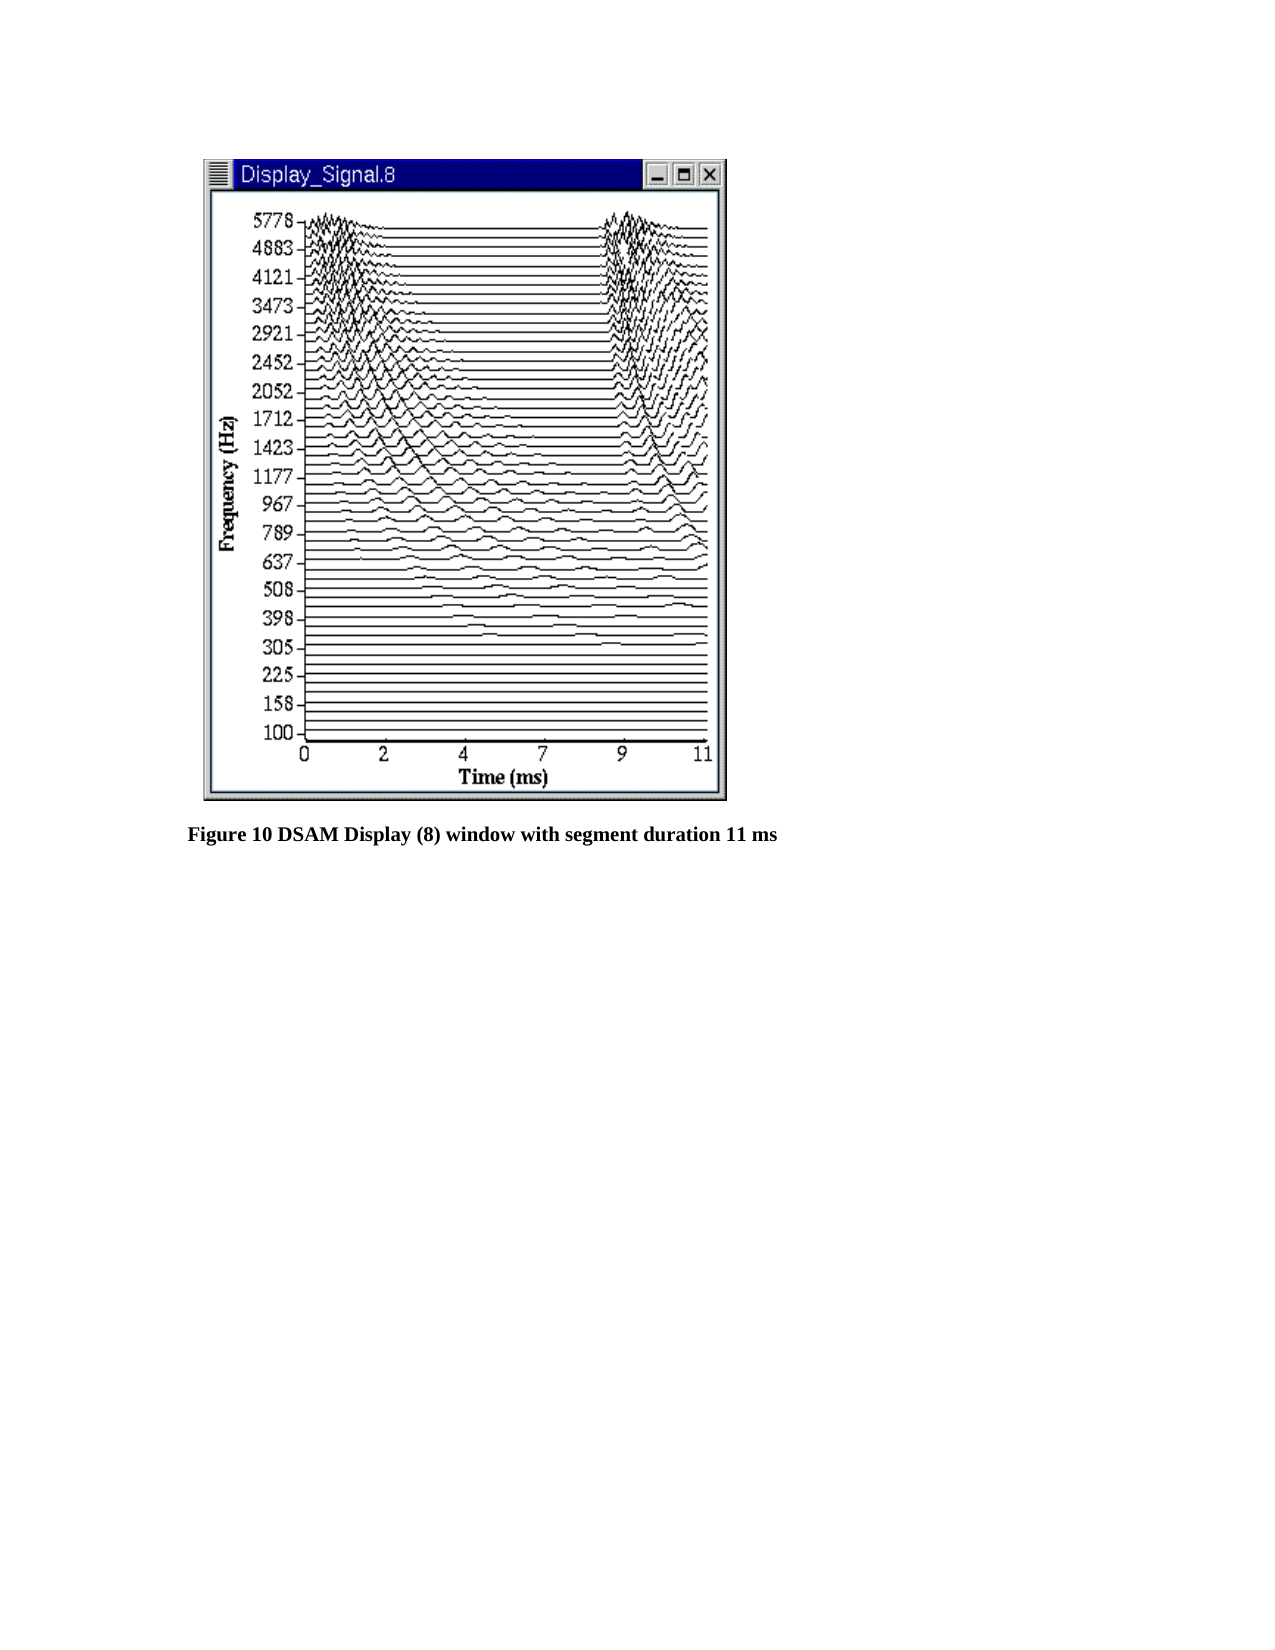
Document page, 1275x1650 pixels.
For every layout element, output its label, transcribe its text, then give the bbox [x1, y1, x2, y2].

text Figure 10 DSAM Display (8) window with segment duration 11 ms [187, 822, 1088, 846]
picture [203, 159, 727, 801]
